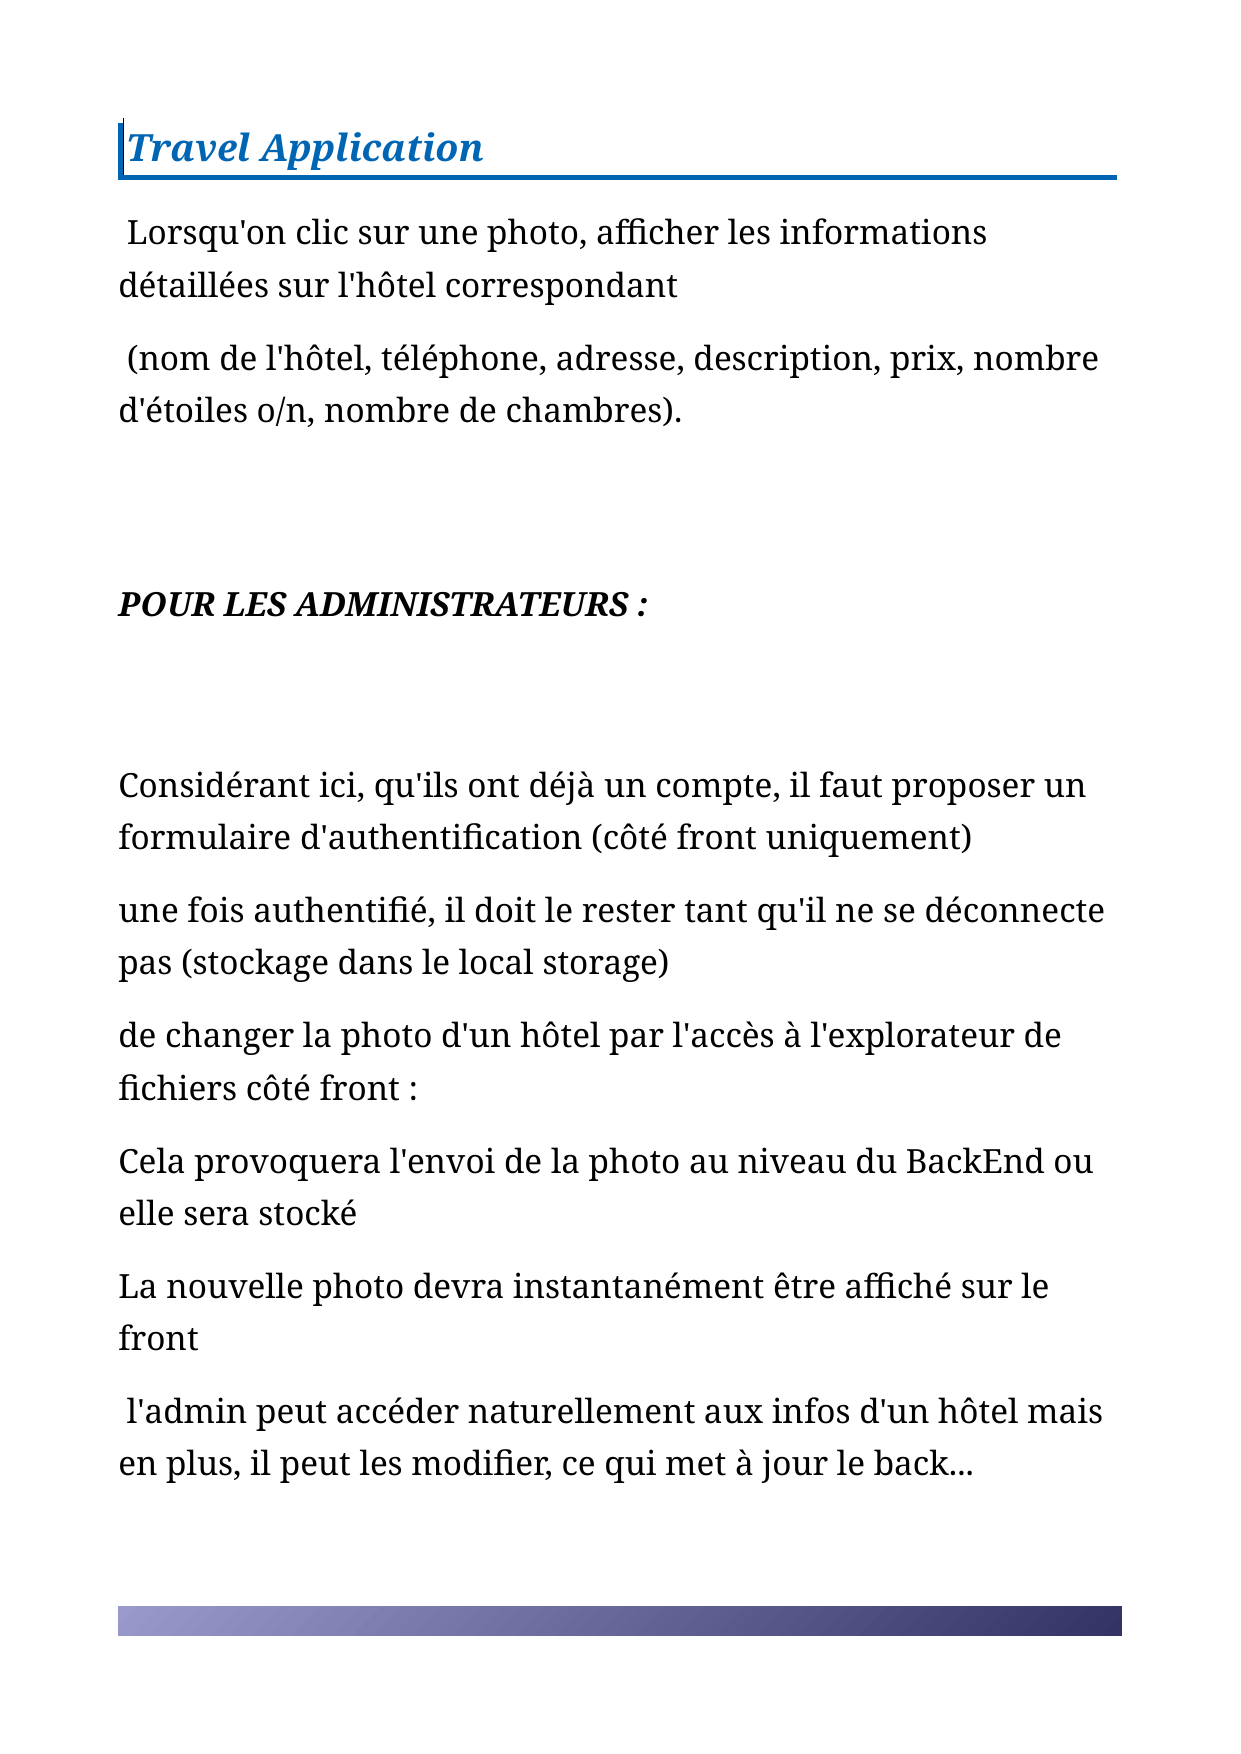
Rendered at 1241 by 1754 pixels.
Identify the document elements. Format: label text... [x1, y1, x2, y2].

text (nom de l'hôtel, téléphone, adresse, description, prix, nombre d'étoiles o/n, nombre de chambres). [118, 334, 1122, 432]
text Lorsqu'on clic sur une photo, afficher les informations détaillées sur l'hôtel correspondant [118, 209, 1122, 307]
text l'admin peut accéder naturellement aux infos d'un hôtel mais en plus, il peut les modifier, ce qui met à jour le back... [118, 1388, 1122, 1485]
text Considérant ici, qu'ils ont déjà un compte, il faut proposer un formulaire d'authentification (côté front uniquement) [118, 762, 1122, 859]
text Cela provoquera l'envoi de la photo au niveau du BackEnd ou elle sera stocké [118, 1137, 1122, 1235]
text de changer la photo d'un hôtel par l'accès à l'explorateur de fichiers côté front : [118, 1012, 1122, 1110]
text La nouvelle photo devra instantanément être affiché sur le front [118, 1263, 1122, 1360]
text POUR LES ADMINISTRATEURS : [118, 581, 1122, 626]
text une fois authentifié, il doit le rester tant qu'il ne se déconnecte pas (stockage dans le local storage) [118, 887, 1122, 984]
